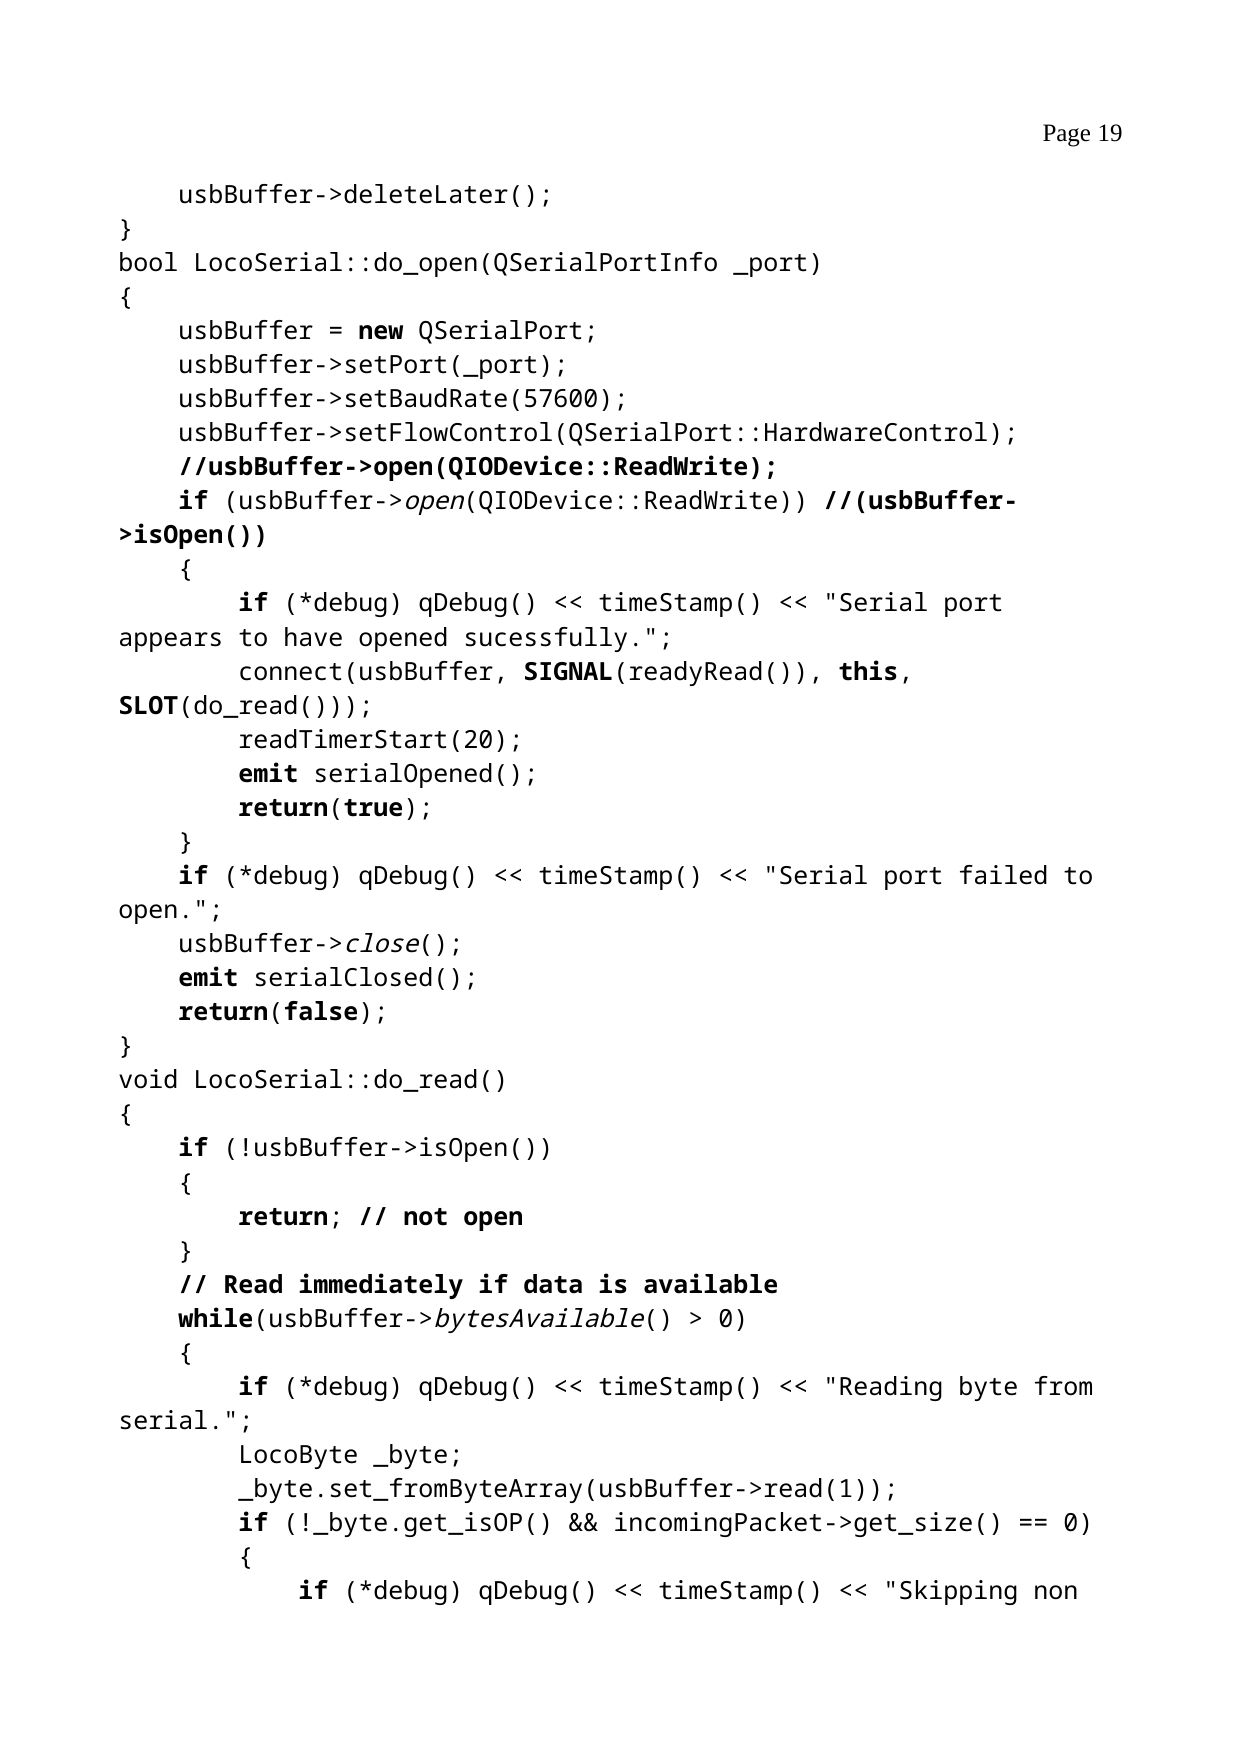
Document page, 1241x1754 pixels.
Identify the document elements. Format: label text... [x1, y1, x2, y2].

text } [118, 823, 1122, 858]
text connect(usbBuffer, SIGNAL(readyRead()), this, SLOT(do_read())); [118, 653, 1122, 721]
text usbBuffer->setBaudRate(57600); [118, 381, 1122, 415]
text } [118, 210, 1122, 244]
text _byte.set_fromByteArray(usbBuffer->read(1)); [118, 1471, 1122, 1505]
text { [118, 278, 1122, 313]
text readTimerStart(20); [118, 721, 1122, 755]
text if (*debug) qDebug() << timeStamp() << "Serial port failed to open."; [118, 858, 1122, 926]
text { [118, 1164, 1122, 1198]
text return(true); [118, 789, 1122, 823]
text if (*debug) qDebug() << timeStamp() << "Reading byte from serial."; [118, 1368, 1122, 1437]
text if (!usbBuffer->isOpen()) [118, 1130, 1122, 1164]
text return(false); [118, 994, 1122, 1028]
text } [118, 1028, 1122, 1062]
text usbBuffer->setFlowControl(QSerialPort::HardwareControl); [118, 415, 1122, 449]
text if (!_byte.get_isOP() && incomingPacket->get_size() == 0) [118, 1505, 1122, 1539]
text void LocoSerial::do_read() [118, 1062, 1122, 1096]
text { [118, 1096, 1122, 1130]
text } [118, 1232, 1122, 1266]
text if (usbBuffer->open(QIODevice::ReadWrite)) //(usbBuffer->isOpen()) [118, 483, 1122, 551]
text return; // not open [118, 1198, 1122, 1232]
text if (*debug) qDebug() << timeStamp() << "Skipping non [118, 1573, 1122, 1607]
text while(usbBuffer->bytesAvailable() > 0) [118, 1300, 1122, 1334]
text { [118, 1539, 1122, 1573]
text // Read immediately if data is available [118, 1266, 1122, 1300]
text usbBuffer = new QSerialPort; [118, 313, 1122, 347]
text { [118, 1334, 1122, 1368]
text emit serialClosed(); [118, 960, 1122, 994]
text usbBuffer->deleteLater(); [118, 176, 1122, 210]
text if (*debug) qDebug() << timeStamp() << "Serial port appears to have opened sucessfully."; [118, 585, 1122, 653]
text emit serialOpened(); [118, 755, 1122, 789]
text usbBuffer->setPort(_port); [118, 347, 1122, 381]
text bool LocoSerial::do_open(QSerialPortInfo _port) [118, 244, 1122, 278]
text //usbBuffer->open(QIODevice::ReadWrite); [118, 449, 1122, 483]
text LocoByte _byte; [118, 1437, 1122, 1471]
text usbBuffer->close(); [118, 926, 1122, 960]
text { [118, 551, 1122, 585]
